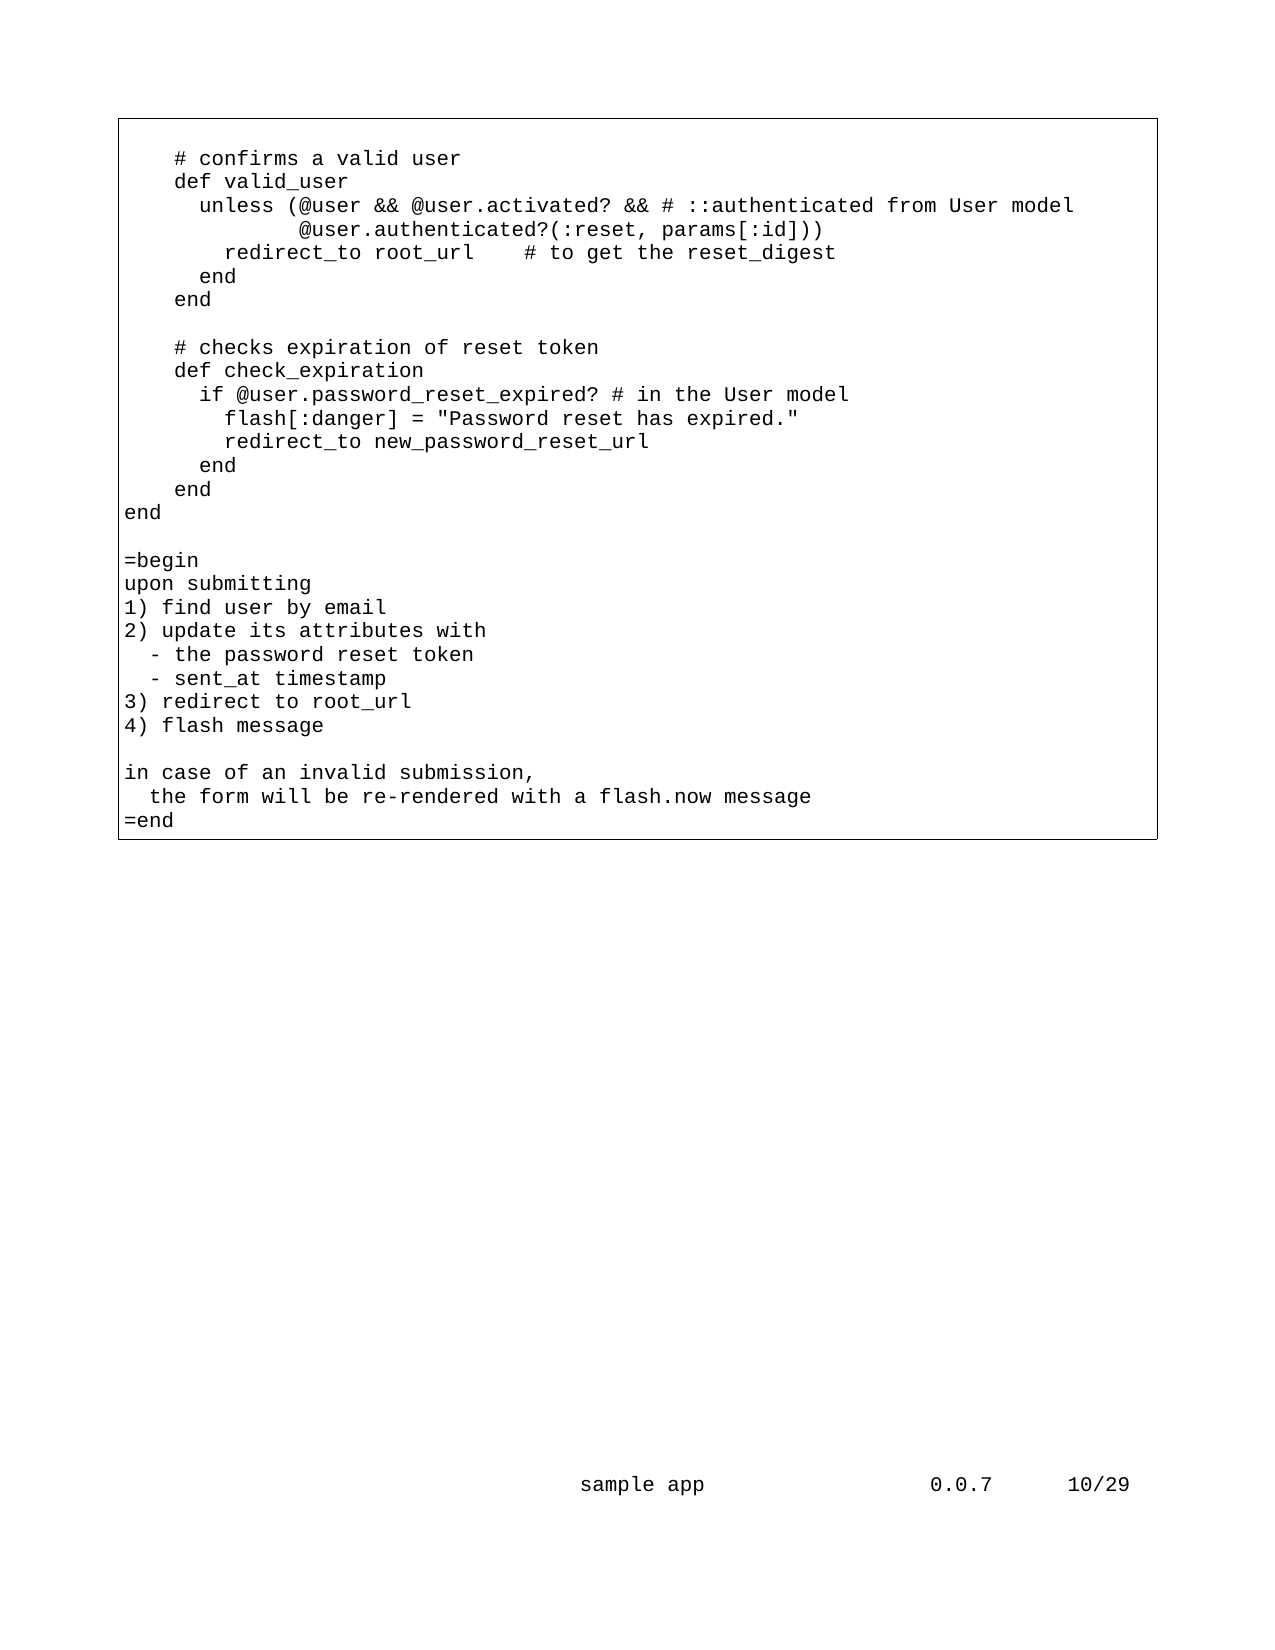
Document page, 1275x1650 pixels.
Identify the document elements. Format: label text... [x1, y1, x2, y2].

table_header # confirms a valid user def valid_user unless (@user && @user.activated? && # ::authenticated from User model @user.authenticated?(:reset, params[:id])) redirect_to root_url # to get the reset_digest end end # checks expiration of reset token def check_expiration if @user.password_reset_expired? # in the User model flash[:danger] = "Password reset has expired." redirect_to new_password_reset_url end end end =begin upon submitting 1) find user by email 2) update its attributes with - the password reset token - sent_at timestamp 3) redirect to root_url 4) flash message in case of an invalid submission, the form will be re-rendered with a flash.now message =end [119, 119, 1157, 839]
